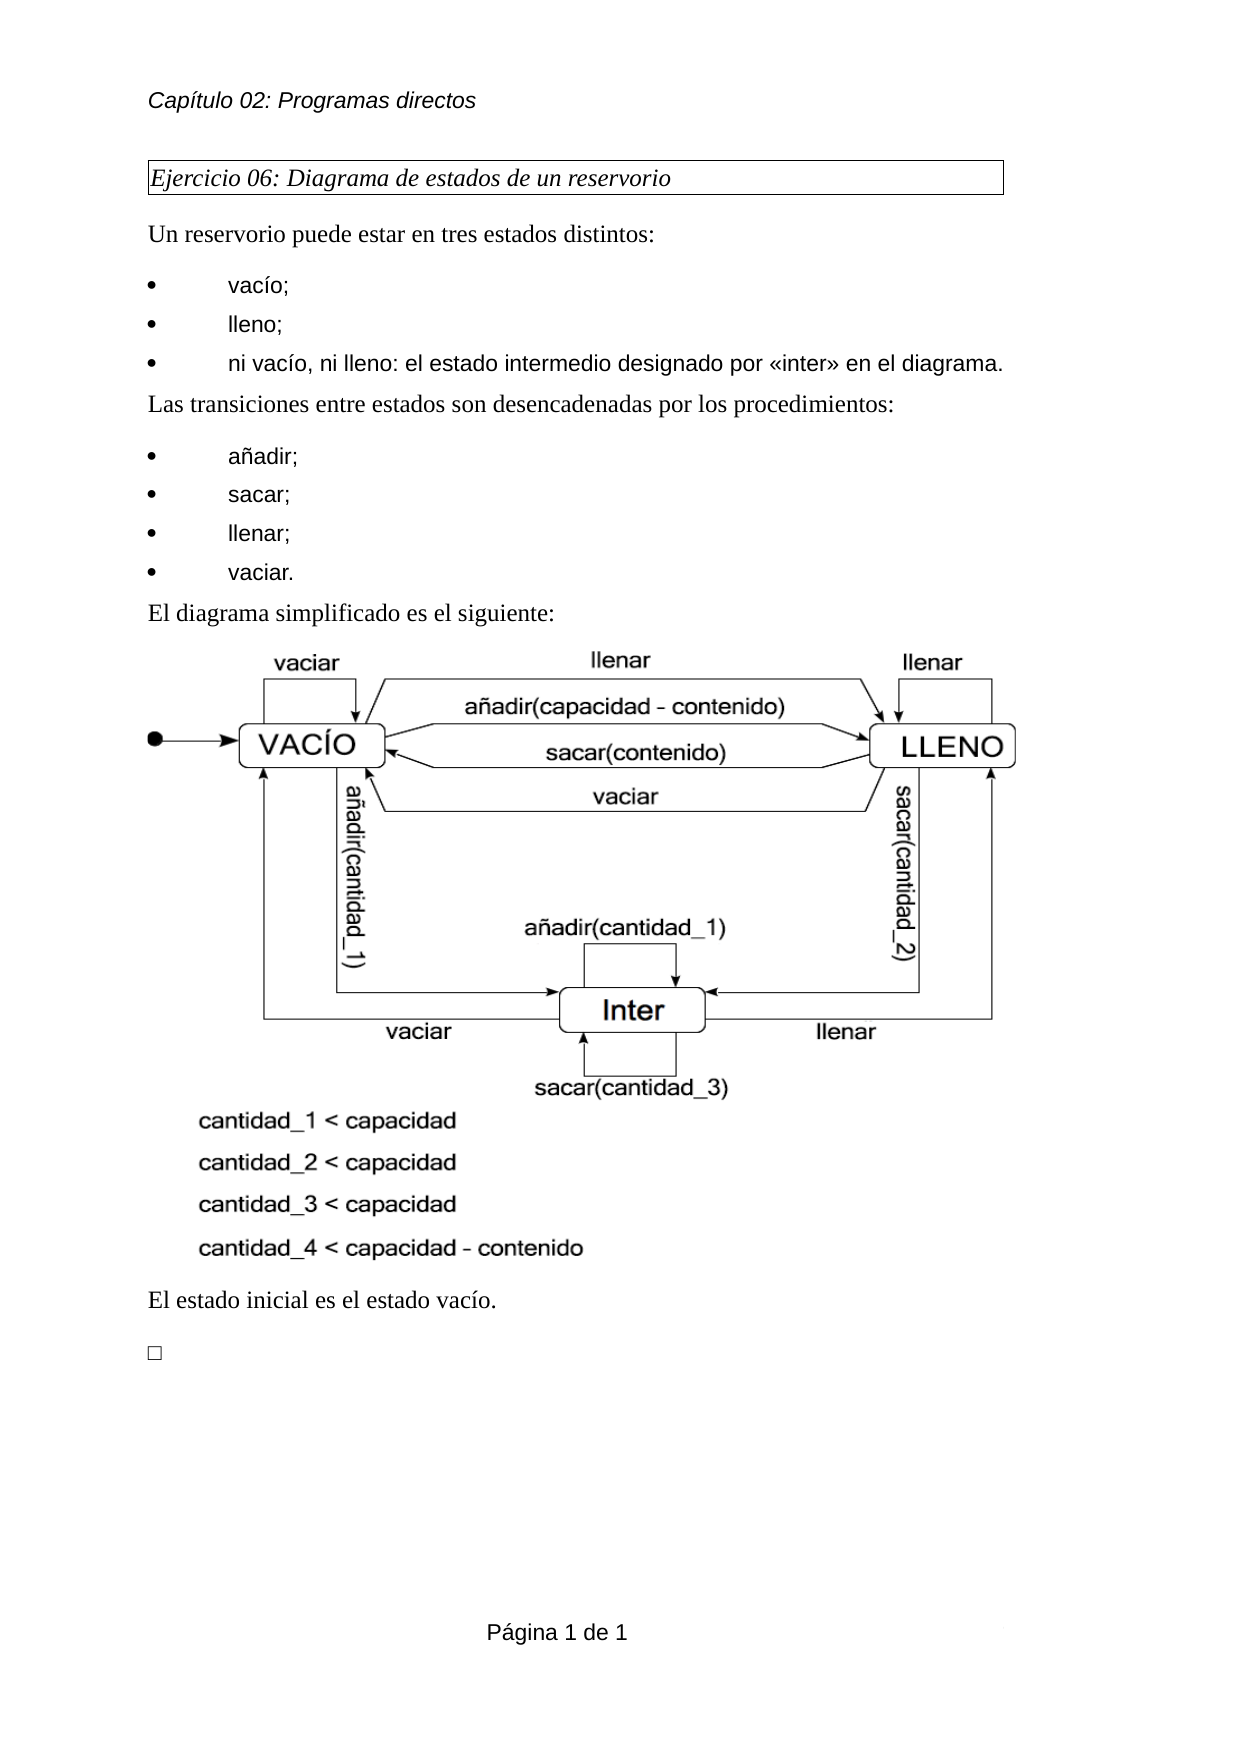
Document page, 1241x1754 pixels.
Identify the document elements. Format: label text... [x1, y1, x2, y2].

list lleno; [148, 311, 1004, 338]
list vacío; [148, 272, 1004, 299]
list vaciar. [148, 559, 1004, 586]
list sacar; [148, 481, 1004, 508]
text El estado inicial es el estado vacío. [148, 1285, 1004, 1314]
list añadir; [148, 443, 1004, 469]
picture [147, 651, 1016, 1261]
list ni vacío, ni lleno: el estado intermedio designado por «inter» en el diagrama. [148, 350, 1004, 377]
text El diagrama simplificado es el siguiente: [148, 598, 1004, 627]
text □ [148, 1338, 1004, 1365]
text Un reservorio puede estar en tres estados distintos: [148, 219, 1004, 248]
list llenar; [148, 520, 1004, 547]
text Las transiciones entre estados son desencadenadas por los procedimientos: [148, 389, 1004, 418]
text Ejercicio 06: Diagrama de estados de un reservorio [149, 161, 1003, 194]
